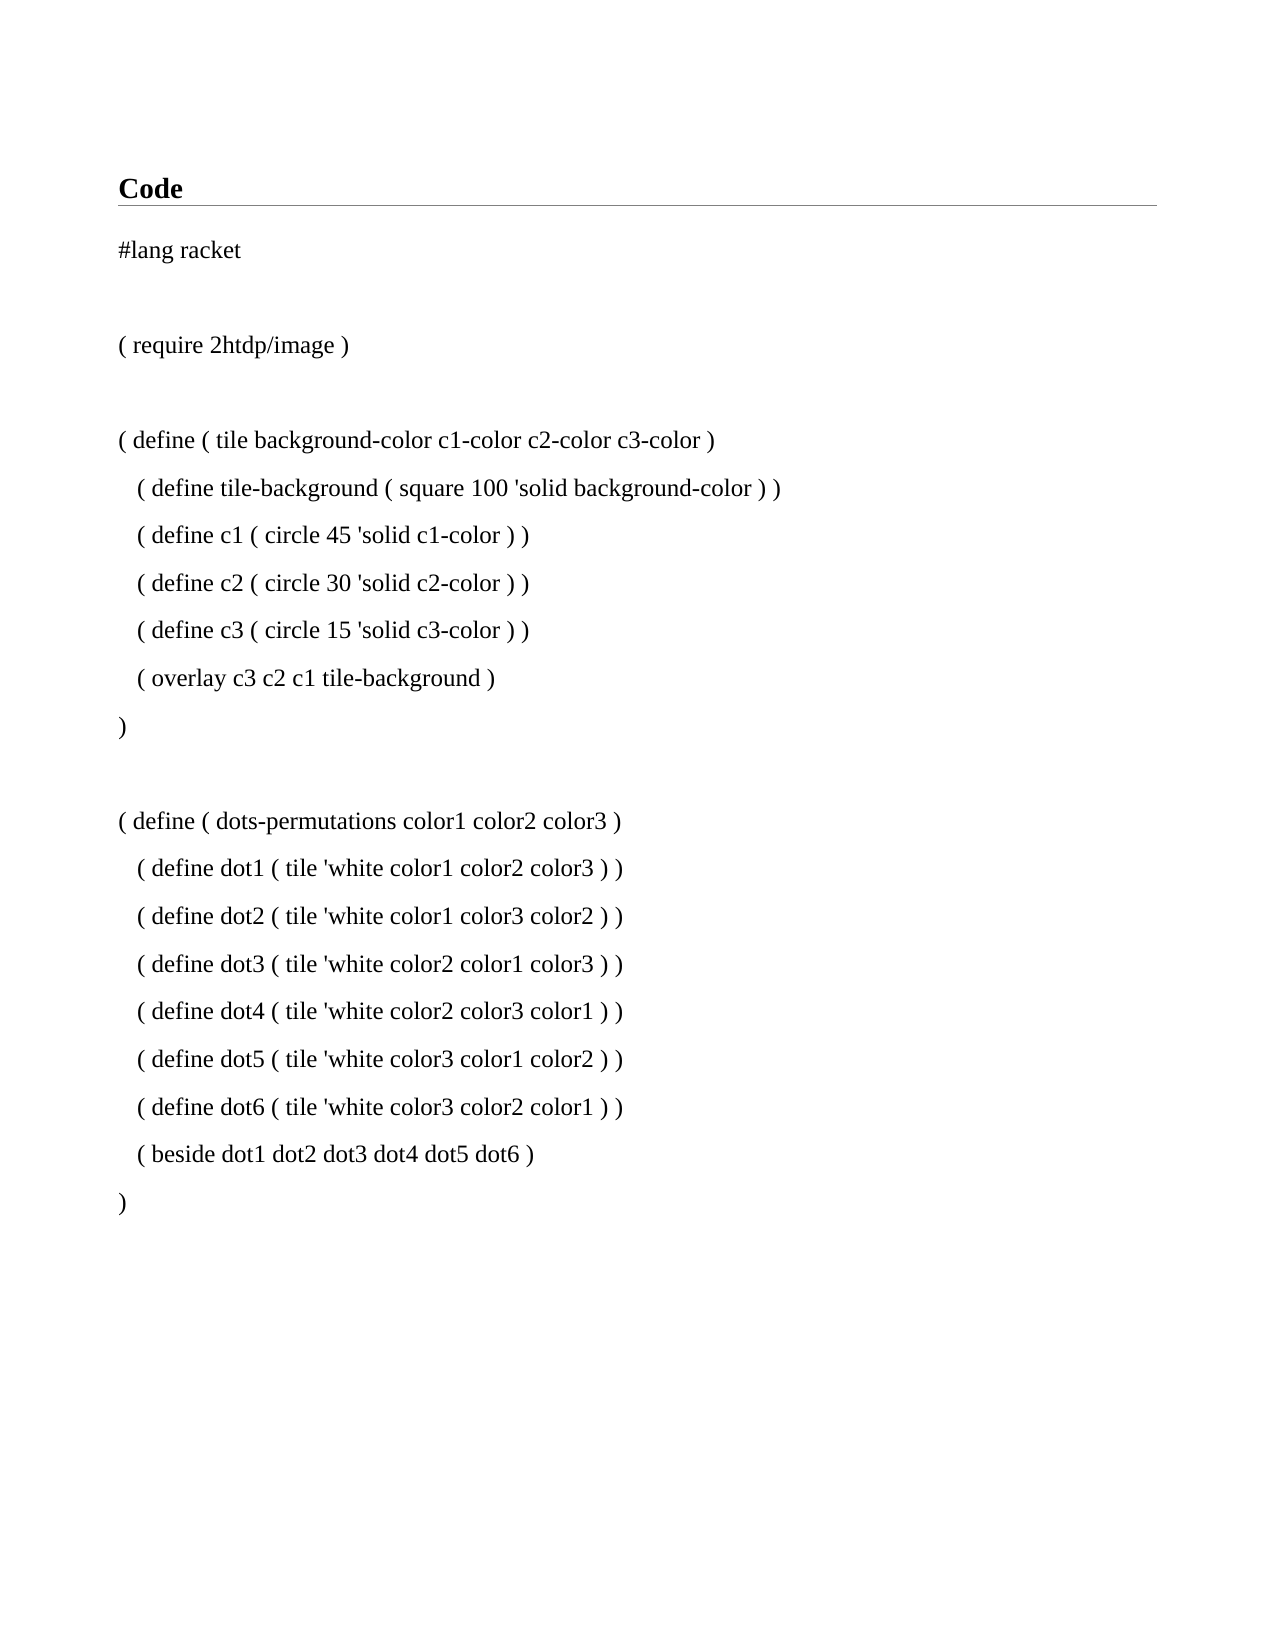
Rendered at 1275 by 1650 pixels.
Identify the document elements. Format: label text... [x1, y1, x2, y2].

text Code [118, 171, 1157, 205]
text ) [118, 711, 1157, 739]
text ( require 2htdp/image ) [118, 330, 1157, 359]
text ( define ( tile background-color c1-color c2-color c3-color ) [118, 425, 1157, 454]
text ( define dot4 ( tile 'white color2 color3 color1 ) ) [118, 996, 1157, 1025]
text ( beside dot1 dot2 dot3 dot4 dot5 dot6 ) [118, 1139, 1157, 1168]
text ( define dot3 ( tile 'white color2 color1 color3 ) ) [118, 949, 1157, 977]
text ( define dot1 ( tile 'white color1 color2 color3 ) ) [118, 853, 1157, 882]
text ( define dot5 ( tile 'white color3 color1 color2 ) ) [118, 1044, 1157, 1073]
text ( define c1 ( circle 45 'solid c1-color ) ) [118, 520, 1157, 549]
text ( define dot2 ( tile 'white color1 color3 color2 ) ) [118, 901, 1157, 930]
text ( define ( dots-permutations color1 color2 color3 ) [118, 806, 1157, 835]
text ) [118, 1187, 1157, 1216]
text ( define c2 ( circle 30 'solid c2-color ) ) [118, 568, 1157, 597]
text ( define tile-background ( square 100 'solid background-color ) ) [118, 473, 1157, 501]
text #lang racket [118, 235, 1157, 263]
text ( define dot6 ( tile 'white color3 color2 color1 ) ) [118, 1092, 1157, 1120]
text ( overlay c3 c2 c1 tile-background ) [118, 663, 1157, 692]
text ( define c3 ( circle 15 'solid c3-color ) ) [118, 616, 1157, 644]
